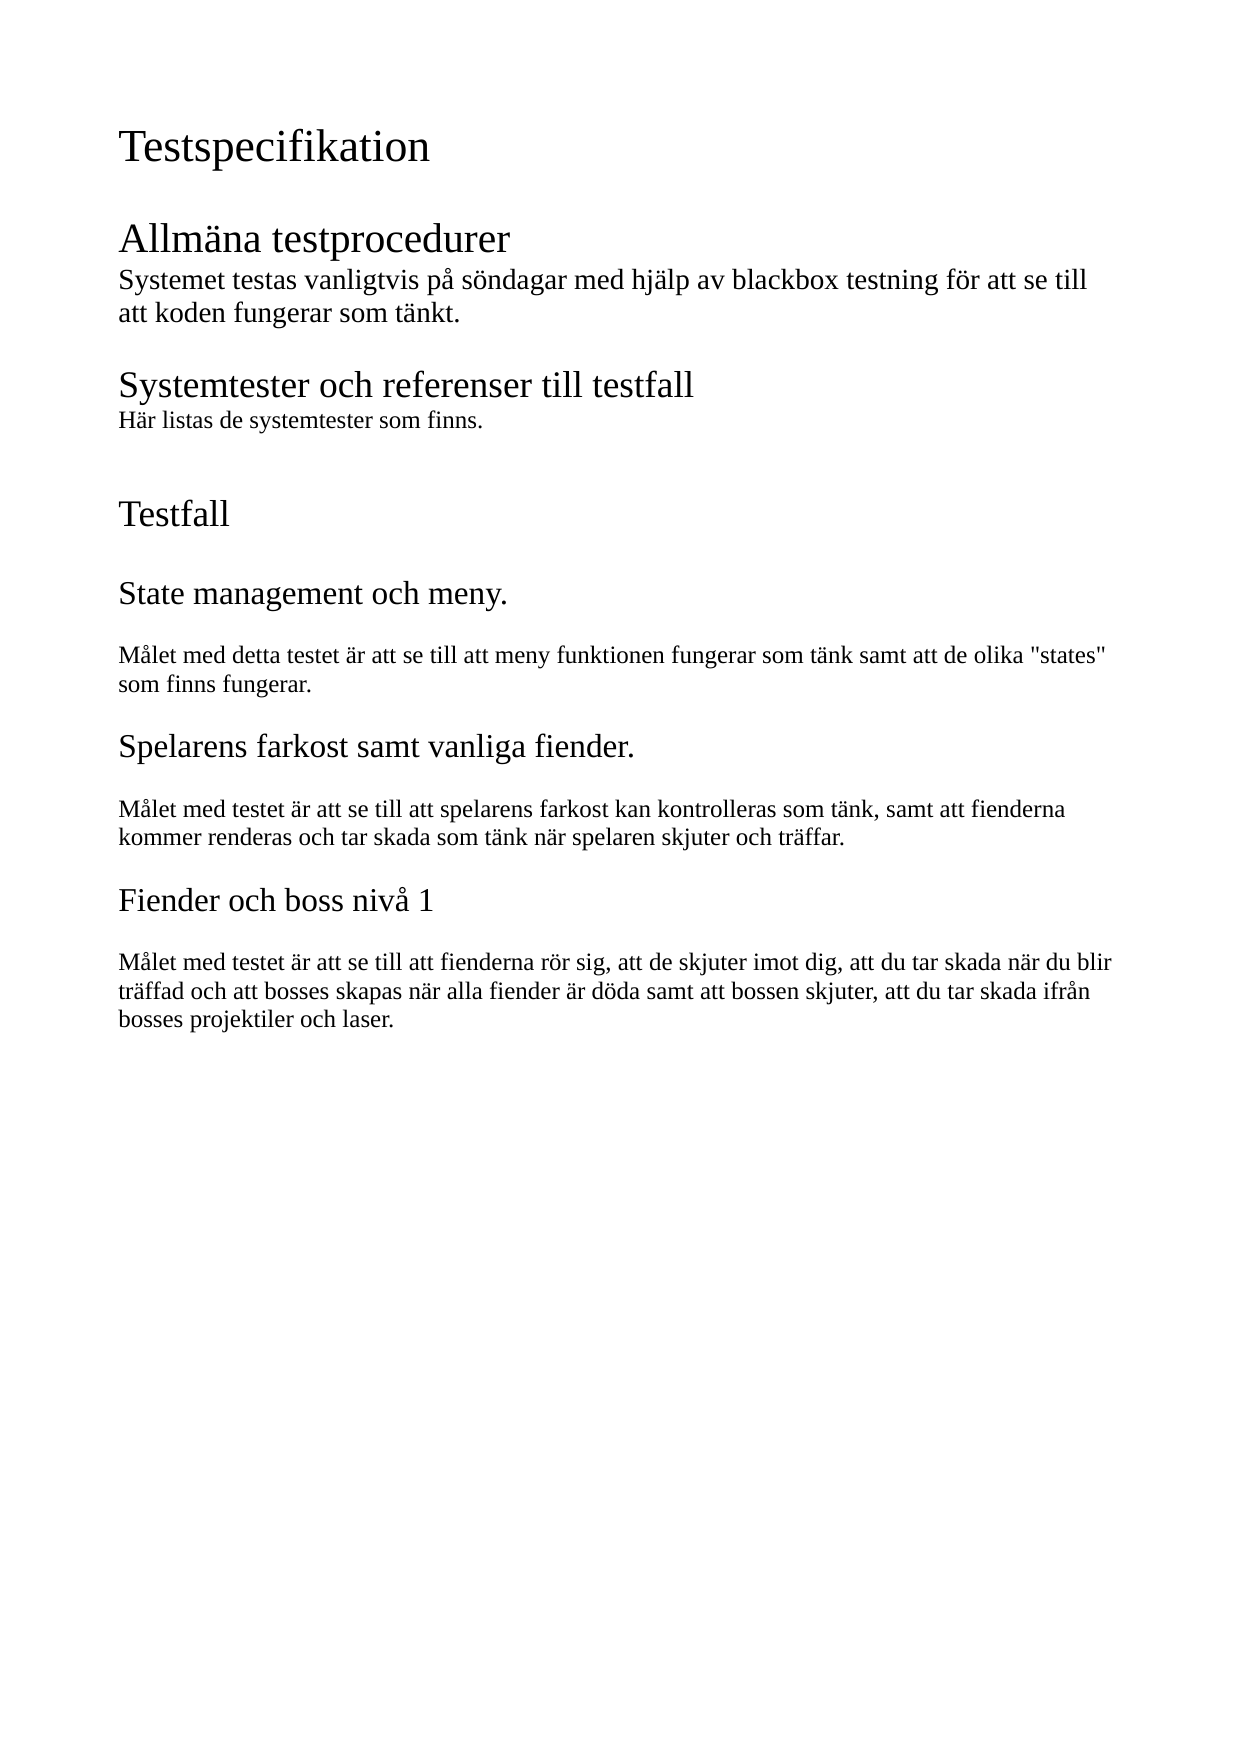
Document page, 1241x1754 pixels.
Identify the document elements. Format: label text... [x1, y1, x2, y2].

text Systemet testas vanligtvis på söndagar med hjälp av blackbox testning för att se till att koden fungerar som tänkt. [118, 262, 1122, 329]
text Målet med testet är att se till att fienderna rör sig, att de skjuter imot dig, att du tar skada när du blir träffad och att bosses skapas när alla fiender är döda samt att bossen skjuter, att du tar skada ifrån bosses projektiler och laser. [118, 947, 1122, 1033]
text Målet med detta testet är att se till att meny funktionen fungerar som tänk samt att de olika "states" som finns fungerar. [118, 640, 1122, 698]
text Testfall [118, 492, 1122, 535]
text Systemtester och referenser till testfall [118, 362, 1122, 406]
text State management och meny. [118, 573, 1122, 612]
text Fiender och boss nivå 1 [118, 880, 1122, 918]
text Testspecifikation [118, 118, 1122, 171]
text Här listas de systemtester som finns. [118, 406, 1122, 434]
text Allmäna testprocedurer [118, 214, 1122, 262]
text Målet med testet är att se till att spelarens farkost kan kontrolleras som tänk, samt att fienderna kommer renderas och tar skada som tänk när spelaren skjuter och träffar. [118, 794, 1122, 851]
text Spelarens farkost samt vanliga fiender. [118, 727, 1122, 765]
